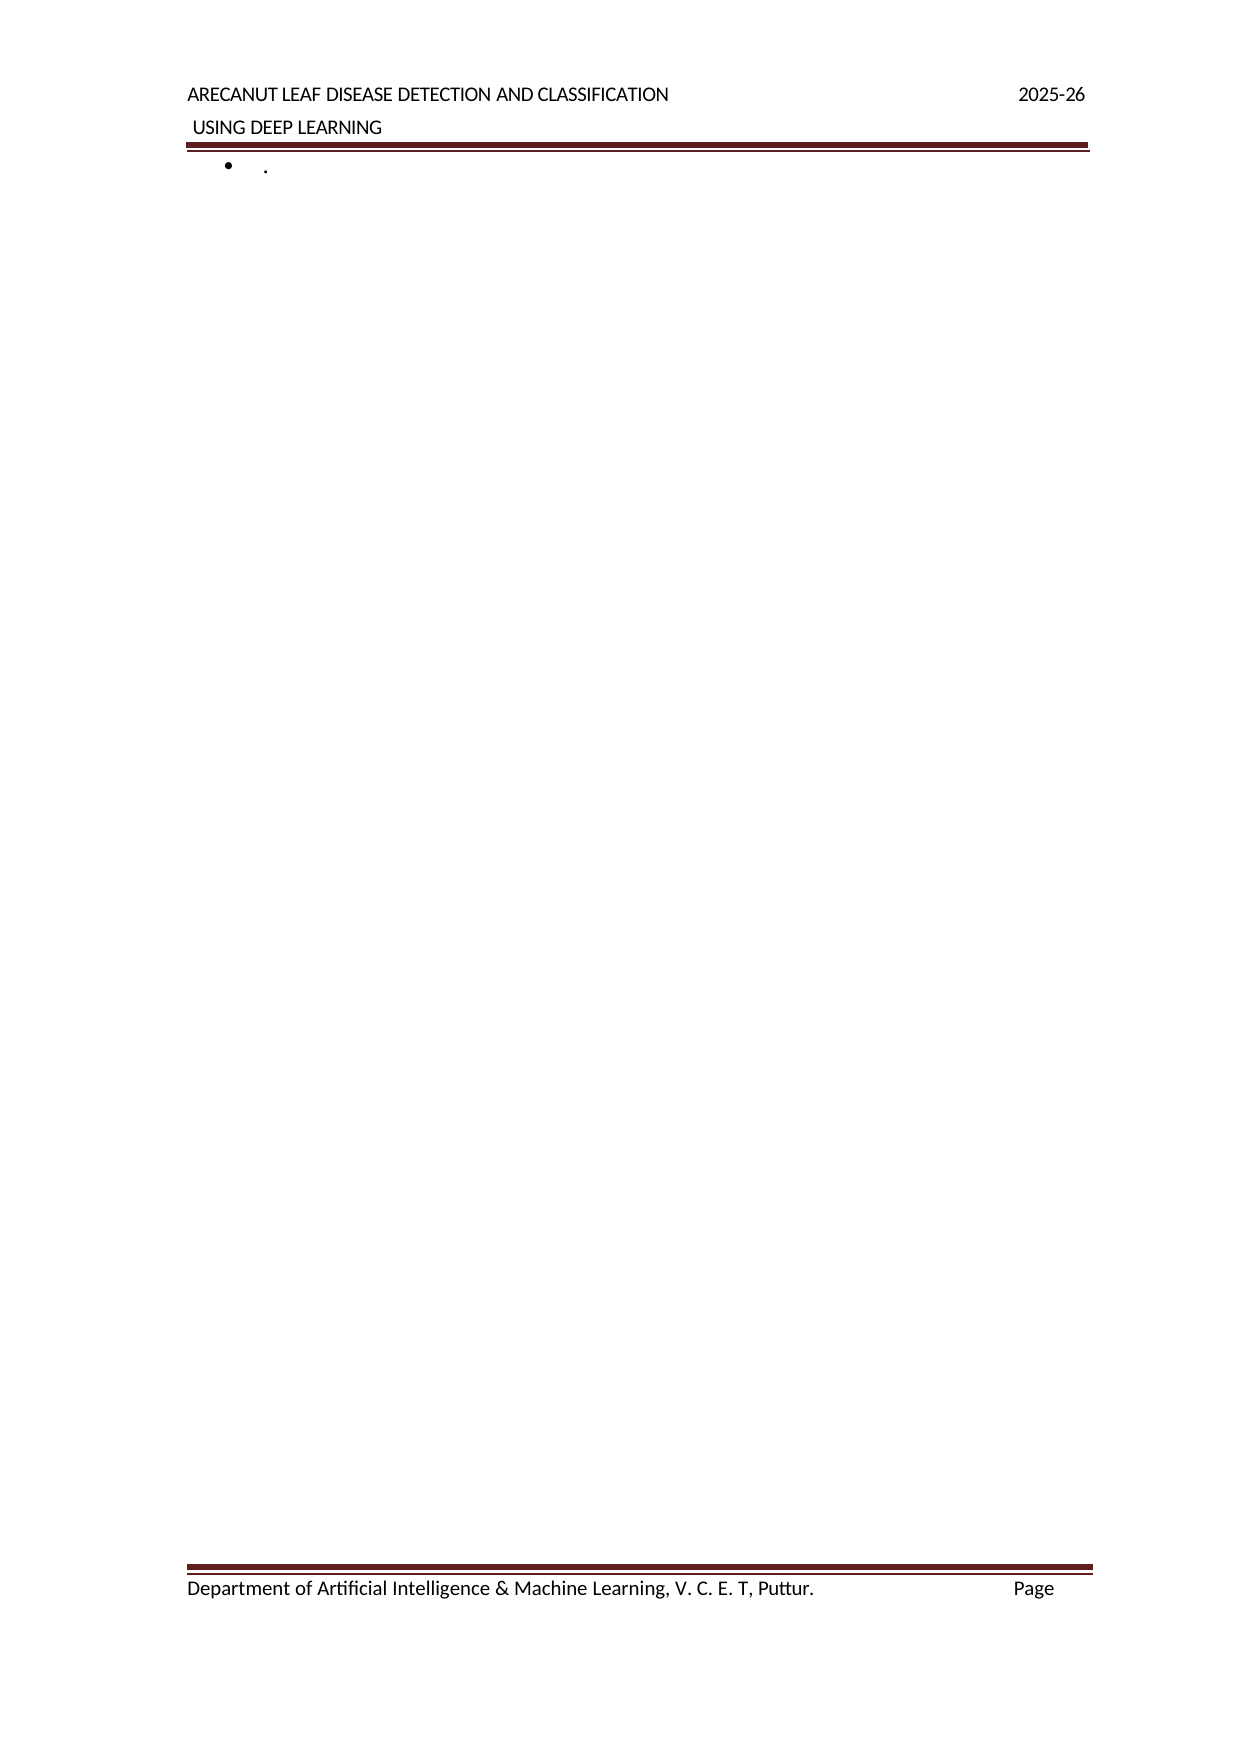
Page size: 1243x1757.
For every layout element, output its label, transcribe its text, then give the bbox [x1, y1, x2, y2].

list . [225, 150, 1091, 179]
